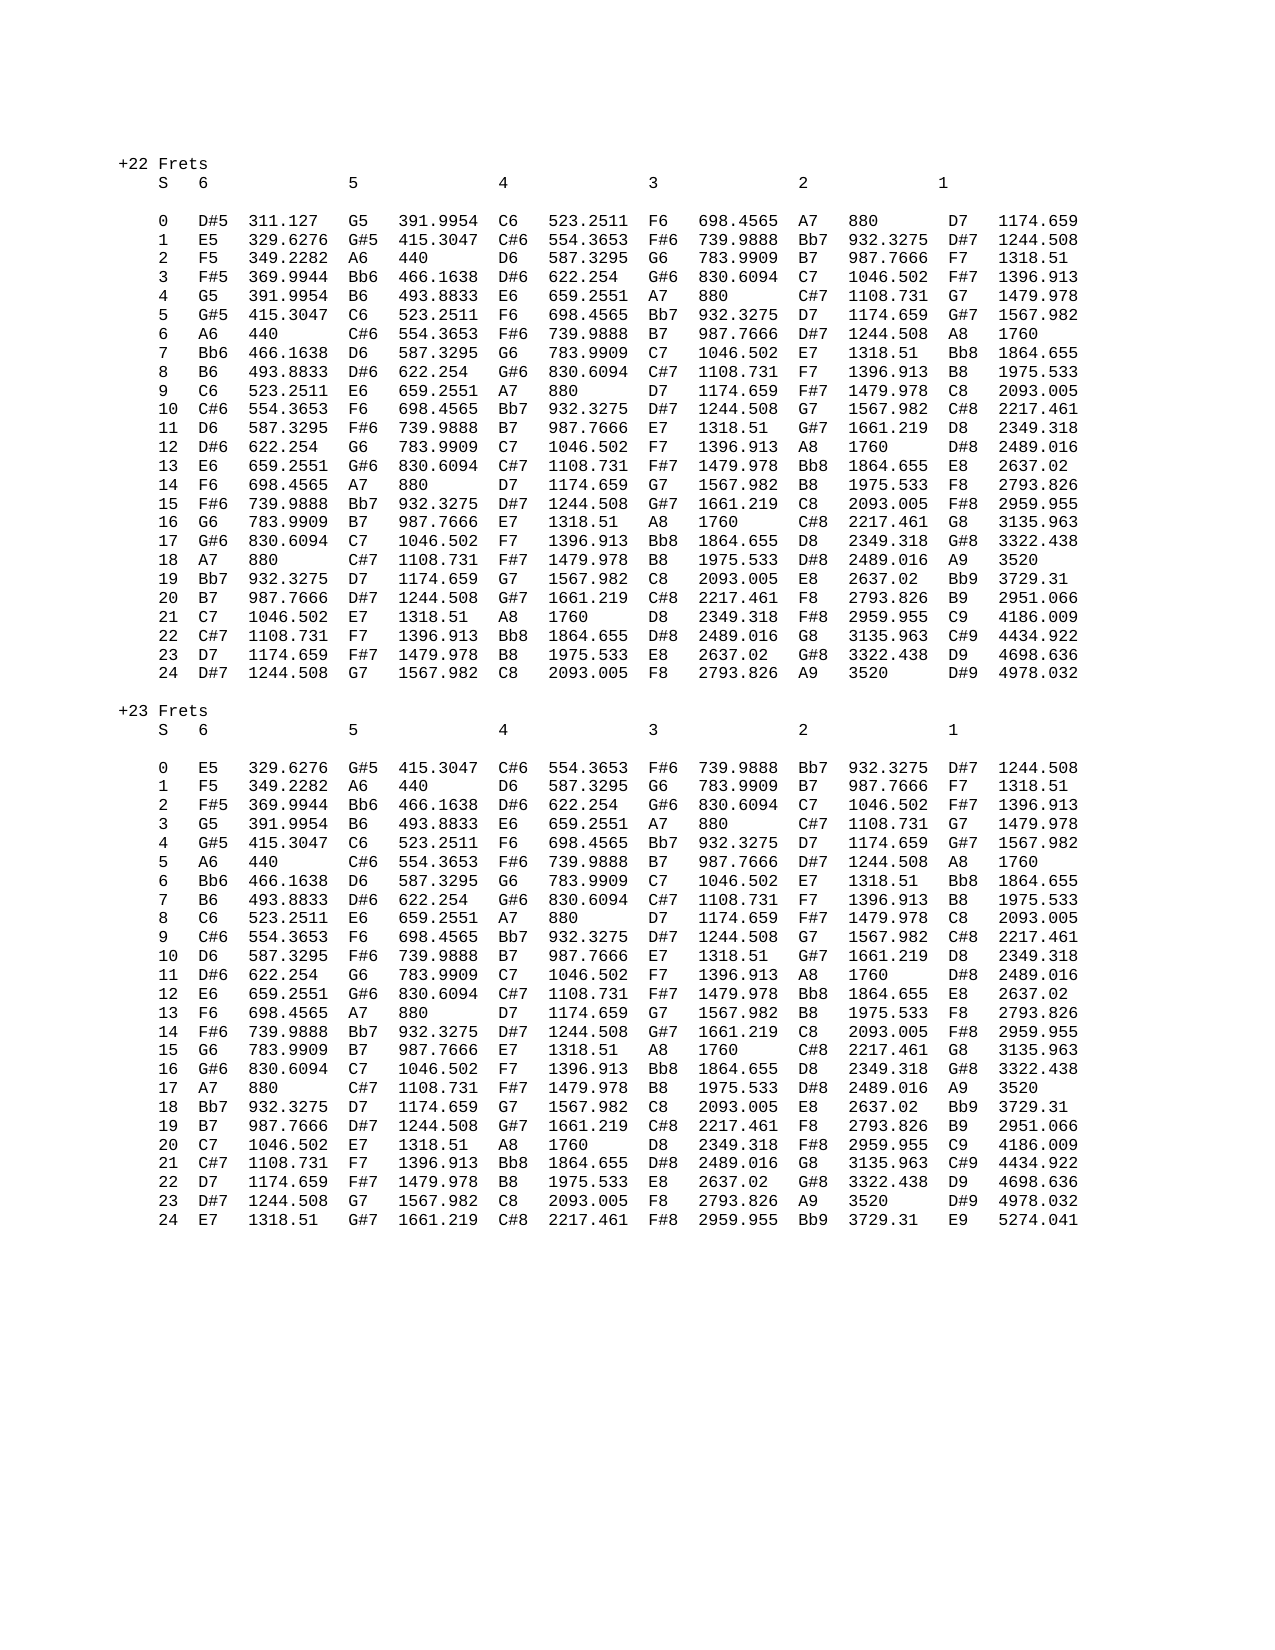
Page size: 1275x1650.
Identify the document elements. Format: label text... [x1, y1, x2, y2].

text 23 D#7 1244.508 G7 1567.982 C8 2093.005 F8 2793.826 A9 3520 D#9 4978.032 [118, 1193, 1157, 1212]
text 16 G#6 830.6094 C7 1046.502 F7 1396.913 Bb8 1864.655 D8 2349.318 G#8 3322.438 [118, 1061, 1157, 1080]
text 3 F#5 369.9944 Bb6 466.1638 D#6 622.254 G#6 830.6094 C7 1046.502 F#7 1396.913 [118, 269, 1157, 288]
text S 6 5 4 3 2 1 [118, 721, 1157, 740]
text 24 D#7 1244.508 G7 1567.982 C8 2093.005 F8 2793.826 A9 3520 D#9 4978.032 [118, 665, 1157, 684]
text 16 G6 783.9909 B7 987.7666 E7 1318.51 A8 1760 C#8 2217.461 G8 3135.963 [118, 514, 1157, 533]
text 21 C7 1046.502 E7 1318.51 A8 1760 D8 2349.318 F#8 2959.955 C9 4186.009 [118, 608, 1157, 627]
text 12 D#6 622.254 G6 783.9909 C7 1046.502 F7 1396.913 A8 1760 D#8 2489.016 [118, 439, 1157, 457]
text 7 B6 493.8833 D#6 622.254 G#6 830.6094 C#7 1108.731 F7 1396.913 B8 1975.533 [118, 891, 1157, 910]
text 10 C#6 554.3653 F6 698.4565 Bb7 932.3275 D#7 1244.508 G7 1567.982 C#8 2217.461 [118, 401, 1157, 420]
text 15 G6 783.9909 B7 987.7666 E7 1318.51 A8 1760 C#8 2217.461 G8 3135.963 [118, 1042, 1157, 1061]
text 1 F5 349.2282 A6 440 D6 587.3295 G6 783.9909 B7 987.7666 F7 1318.51 [118, 778, 1157, 797]
text 17 A7 880 C#7 1108.731 F#7 1479.978 B8 1975.533 D#8 2489.016 A9 3520 [118, 1080, 1157, 1098]
text 22 D7 1174.659 F#7 1479.978 B8 1975.533 E8 2637.02 G#8 3322.438 D9 4698.636 [118, 1174, 1157, 1193]
text 1 E5 329.6276 G#5 415.3047 C#6 554.3653 F#6 739.9888 Bb7 932.3275 D#7 1244.508 [118, 231, 1157, 250]
text 24 E7 1318.51 G#7 1661.219 C#8 2217.461 F#8 2959.955 Bb9 3729.31 E9 5274.041 [118, 1212, 1157, 1231]
text 3 G5 391.9954 B6 493.8833 E6 659.2551 A7 880 C#7 1108.731 G7 1479.978 [118, 816, 1157, 834]
text 17 G#6 830.6094 C7 1046.502 F7 1396.913 Bb8 1864.655 D8 2349.318 G#8 3322.438 [118, 533, 1157, 552]
text 14 F#6 739.9888 Bb7 932.3275 D#7 1244.508 G#7 1661.219 C8 2093.005 F#8 2959.955 [118, 1023, 1157, 1042]
text 14 F6 698.4565 A7 880 D7 1174.659 G7 1567.982 B8 1975.533 F8 2793.826 [118, 476, 1157, 495]
text 21 C#7 1108.731 F7 1396.913 Bb8 1864.655 D#8 2489.016 G8 3135.963 C#9 4434.922 [118, 1155, 1157, 1174]
text 15 F#6 739.9888 Bb7 932.3275 D#7 1244.508 G#7 1661.219 C8 2093.005 F#8 2959.955 [118, 495, 1157, 514]
text 2 F5 349.2282 A6 440 D6 587.3295 G6 783.9909 B7 987.7666 F7 1318.51 [118, 250, 1157, 269]
text +23 Frets [118, 703, 1157, 721]
text 19 B7 987.7666 D#7 1244.508 G#7 1661.219 C#8 2217.461 F8 2793.826 B9 2951.066 [118, 1117, 1157, 1136]
text 11 D#6 622.254 G6 783.9909 C7 1046.502 F7 1396.913 A8 1760 D#8 2489.016 [118, 967, 1157, 985]
text 4 G5 391.9954 B6 493.8833 E6 659.2551 A7 880 C#7 1108.731 G7 1479.978 [118, 288, 1157, 307]
text 0 E5 329.6276 G#5 415.3047 C#6 554.3653 F#6 739.9888 Bb7 932.3275 D#7 1244.508 [118, 759, 1157, 778]
text 10 D6 587.3295 F#6 739.9888 B7 987.7666 E7 1318.51 G#7 1661.219 D8 2349.318 [118, 948, 1157, 967]
text 23 D7 1174.659 F#7 1479.978 B8 1975.533 E8 2637.02 G#8 3322.438 D9 4698.636 [118, 646, 1157, 665]
text 19 Bb7 932.3275 D7 1174.659 G7 1567.982 C8 2093.005 E8 2637.02 Bb9 3729.31 [118, 571, 1157, 589]
text 6 Bb6 466.1638 D6 587.3295 G6 783.9909 C7 1046.502 E7 1318.51 Bb8 1864.655 [118, 872, 1157, 891]
text 20 C7 1046.502 E7 1318.51 A8 1760 D8 2349.318 F#8 2959.955 C9 4186.009 [118, 1136, 1157, 1155]
text 5 A6 440 C#6 554.3653 F#6 739.9888 B7 987.7666 D#7 1244.508 A8 1760 [118, 853, 1157, 872]
text 6 A6 440 C#6 554.3653 F#6 739.9888 B7 987.7666 D#7 1244.508 A8 1760 [118, 326, 1157, 344]
text 18 Bb7 932.3275 D7 1174.659 G7 1567.982 C8 2093.005 E8 2637.02 Bb9 3729.31 [118, 1098, 1157, 1117]
text 9 C6 523.2511 E6 659.2551 A7 880 D7 1174.659 F#7 1479.978 C8 2093.005 [118, 382, 1157, 401]
text S 6 5 4 3 2 1 [118, 175, 1157, 193]
text 2 F#5 369.9944 Bb6 466.1638 D#6 622.254 G#6 830.6094 C7 1046.502 F#7 1396.913 [118, 797, 1157, 816]
text 22 C#7 1108.731 F7 1396.913 Bb8 1864.655 D#8 2489.016 G8 3135.963 C#9 4434.922 [118, 627, 1157, 646]
text 11 D6 587.3295 F#6 739.9888 B7 987.7666 E7 1318.51 G#7 1661.219 D8 2349.318 [118, 420, 1157, 439]
text 20 B7 987.7666 D#7 1244.508 G#7 1661.219 C#8 2217.461 F8 2793.826 B9 2951.066 [118, 589, 1157, 608]
text 0 D#5 311.127 G5 391.9954 C6 523.2511 F6 698.4565 A7 880 D7 1174.659 [118, 212, 1157, 231]
text 18 A7 880 C#7 1108.731 F#7 1479.978 B8 1975.533 D#8 2489.016 A9 3520 [118, 552, 1157, 571]
text +22 Frets [118, 156, 1157, 175]
text 8 B6 493.8833 D#6 622.254 G#6 830.6094 C#7 1108.731 F7 1396.913 B8 1975.533 [118, 363, 1157, 382]
text 5 G#5 415.3047 C6 523.2511 F6 698.4565 Bb7 932.3275 D7 1174.659 G#7 1567.982 [118, 307, 1157, 326]
text 4 G#5 415.3047 C6 523.2511 F6 698.4565 Bb7 932.3275 D7 1174.659 G#7 1567.982 [118, 834, 1157, 853]
text 8 C6 523.2511 E6 659.2551 A7 880 D7 1174.659 F#7 1479.978 C8 2093.005 [118, 910, 1157, 929]
text 13 F6 698.4565 A7 880 D7 1174.659 G7 1567.982 B8 1975.533 F8 2793.826 [118, 1004, 1157, 1023]
text 12 E6 659.2551 G#6 830.6094 C#7 1108.731 F#7 1479.978 Bb8 1864.655 E8 2637.02 [118, 985, 1157, 1004]
text 9 C#6 554.3653 F6 698.4565 Bb7 932.3275 D#7 1244.508 G7 1567.982 C#8 2217.461 [118, 929, 1157, 948]
text 7 Bb6 466.1638 D6 587.3295 G6 783.9909 C7 1046.502 E7 1318.51 Bb8 1864.655 [118, 344, 1157, 363]
text 13 E6 659.2551 G#6 830.6094 C#7 1108.731 F#7 1479.978 Bb8 1864.655 E8 2637.02 [118, 457, 1157, 476]
